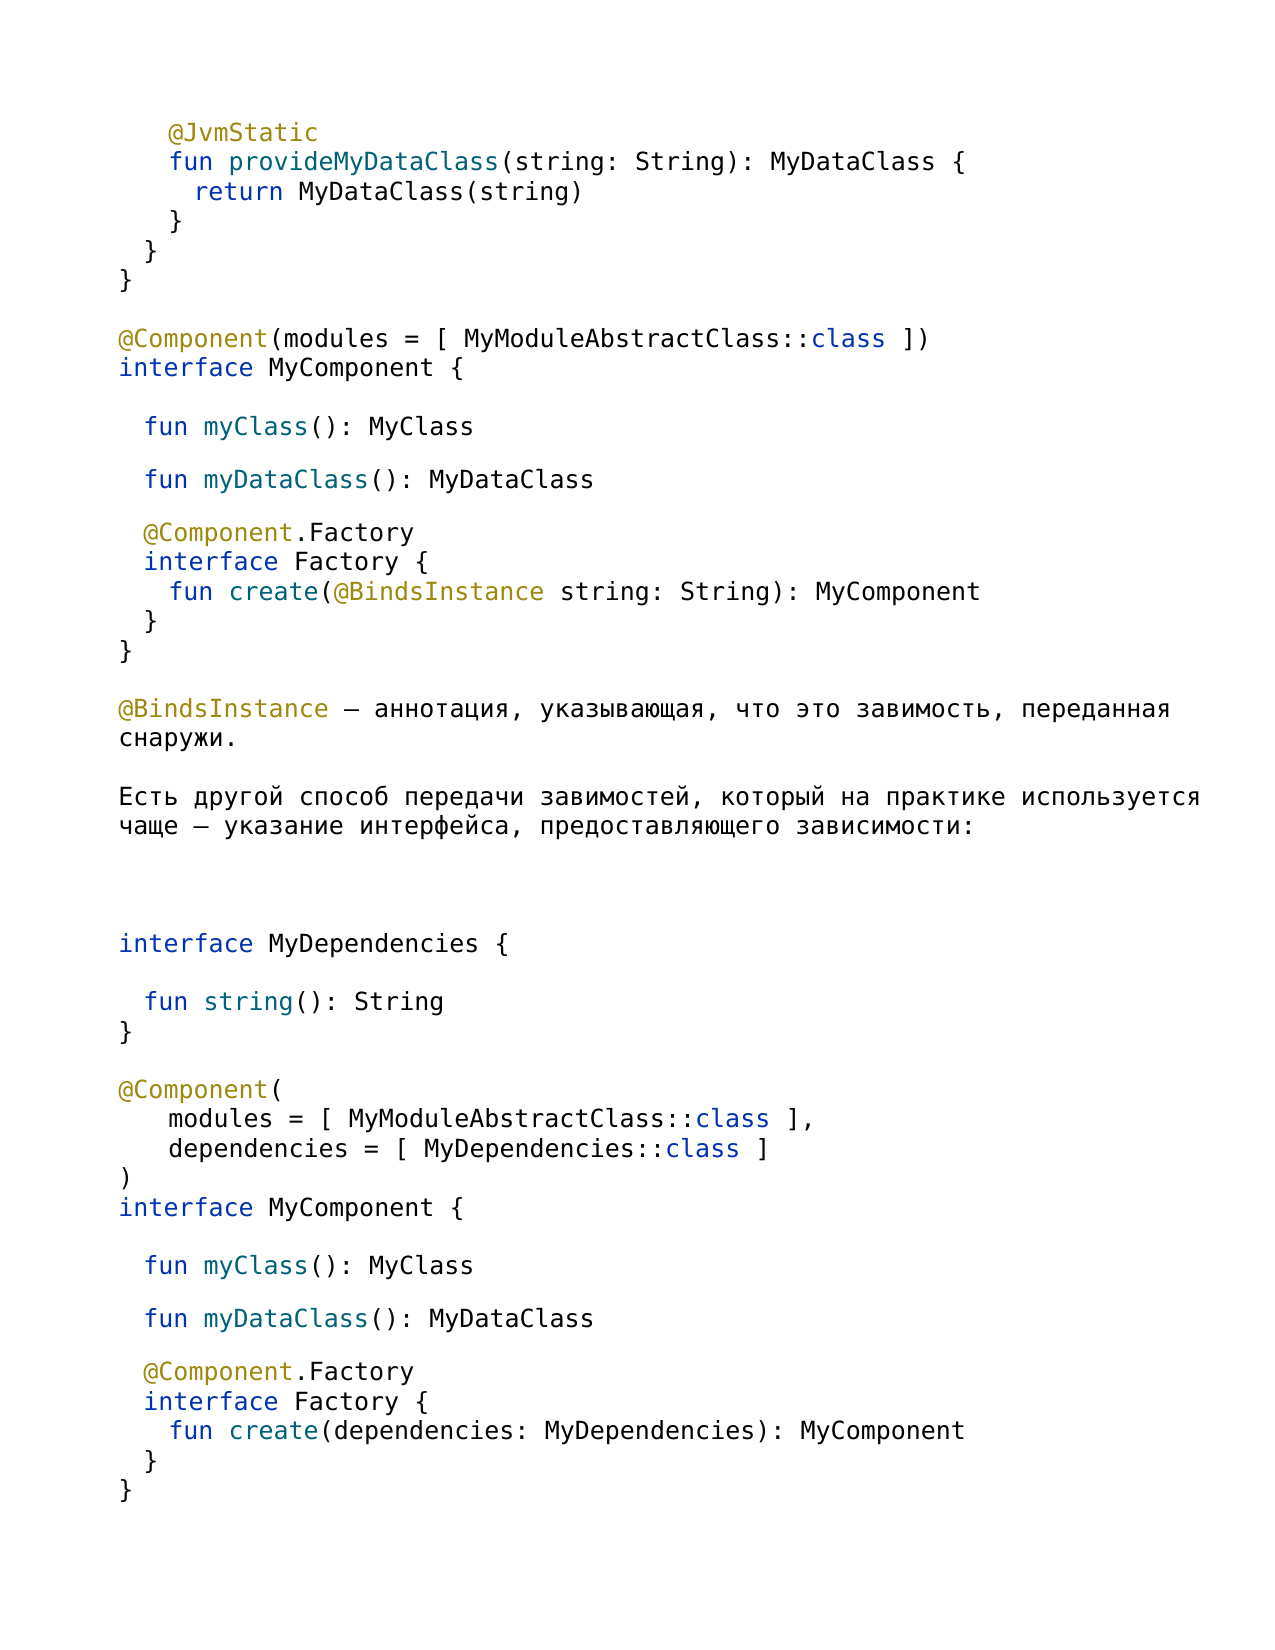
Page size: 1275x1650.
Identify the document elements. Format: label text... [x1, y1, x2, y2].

text } [118, 606, 1206, 636]
text } [118, 1446, 1206, 1475]
text } [118, 1017, 1206, 1046]
text interface Factory { [118, 1387, 1206, 1416]
text @Component(modules = [ MyModuleAbstractClass::class ]) [118, 324, 1206, 353]
text fun myClass(): MyClass [118, 1251, 1206, 1281]
text modules = [ MyModuleAbstractClass::class ], [118, 1105, 1206, 1134]
text fun myDataClass(): MyDataClass [118, 465, 1206, 494]
text @BindsInstance – аннотация, указывающая, что это завимость, переданная снаружи. [118, 694, 1206, 753]
text return MyDataClass(string) [118, 177, 1206, 207]
text } [118, 1475, 1206, 1504]
text interface Factory { [118, 547, 1206, 577]
text fun string(): String [118, 987, 1206, 1017]
text fun create(@BindsInstance string: String): MyComponent [118, 577, 1206, 606]
text @Component.Factory [118, 1357, 1206, 1387]
text interface MyComponent { [118, 1193, 1206, 1222]
text interface MyDependencies { [118, 929, 1206, 958]
text } [118, 266, 1206, 295]
text fun create(dependencies: MyDependencies): MyComponent [118, 1416, 1206, 1446]
text fun provideMyDataClass(string: String): MyDataClass { [118, 148, 1206, 177]
text @JvmStatic [118, 118, 1206, 148]
text interface MyComponent { [118, 353, 1206, 382]
text fun myDataClass(): MyDataClass [118, 1304, 1206, 1334]
text } [118, 636, 1206, 665]
text fun myClass(): MyClass [118, 412, 1206, 441]
text dependencies = [ MyDependencies::class ] [118, 1134, 1206, 1164]
text Есть другой способ передачи завимостей, который на практике используется чаще – указание интерфейса, предоставляющего зависимости: [118, 782, 1206, 841]
text } [118, 207, 1206, 236]
text } [118, 236, 1206, 266]
text @Component( [118, 1076, 1206, 1105]
text @Component.Factory [118, 518, 1206, 547]
text ) [118, 1164, 1206, 1193]
